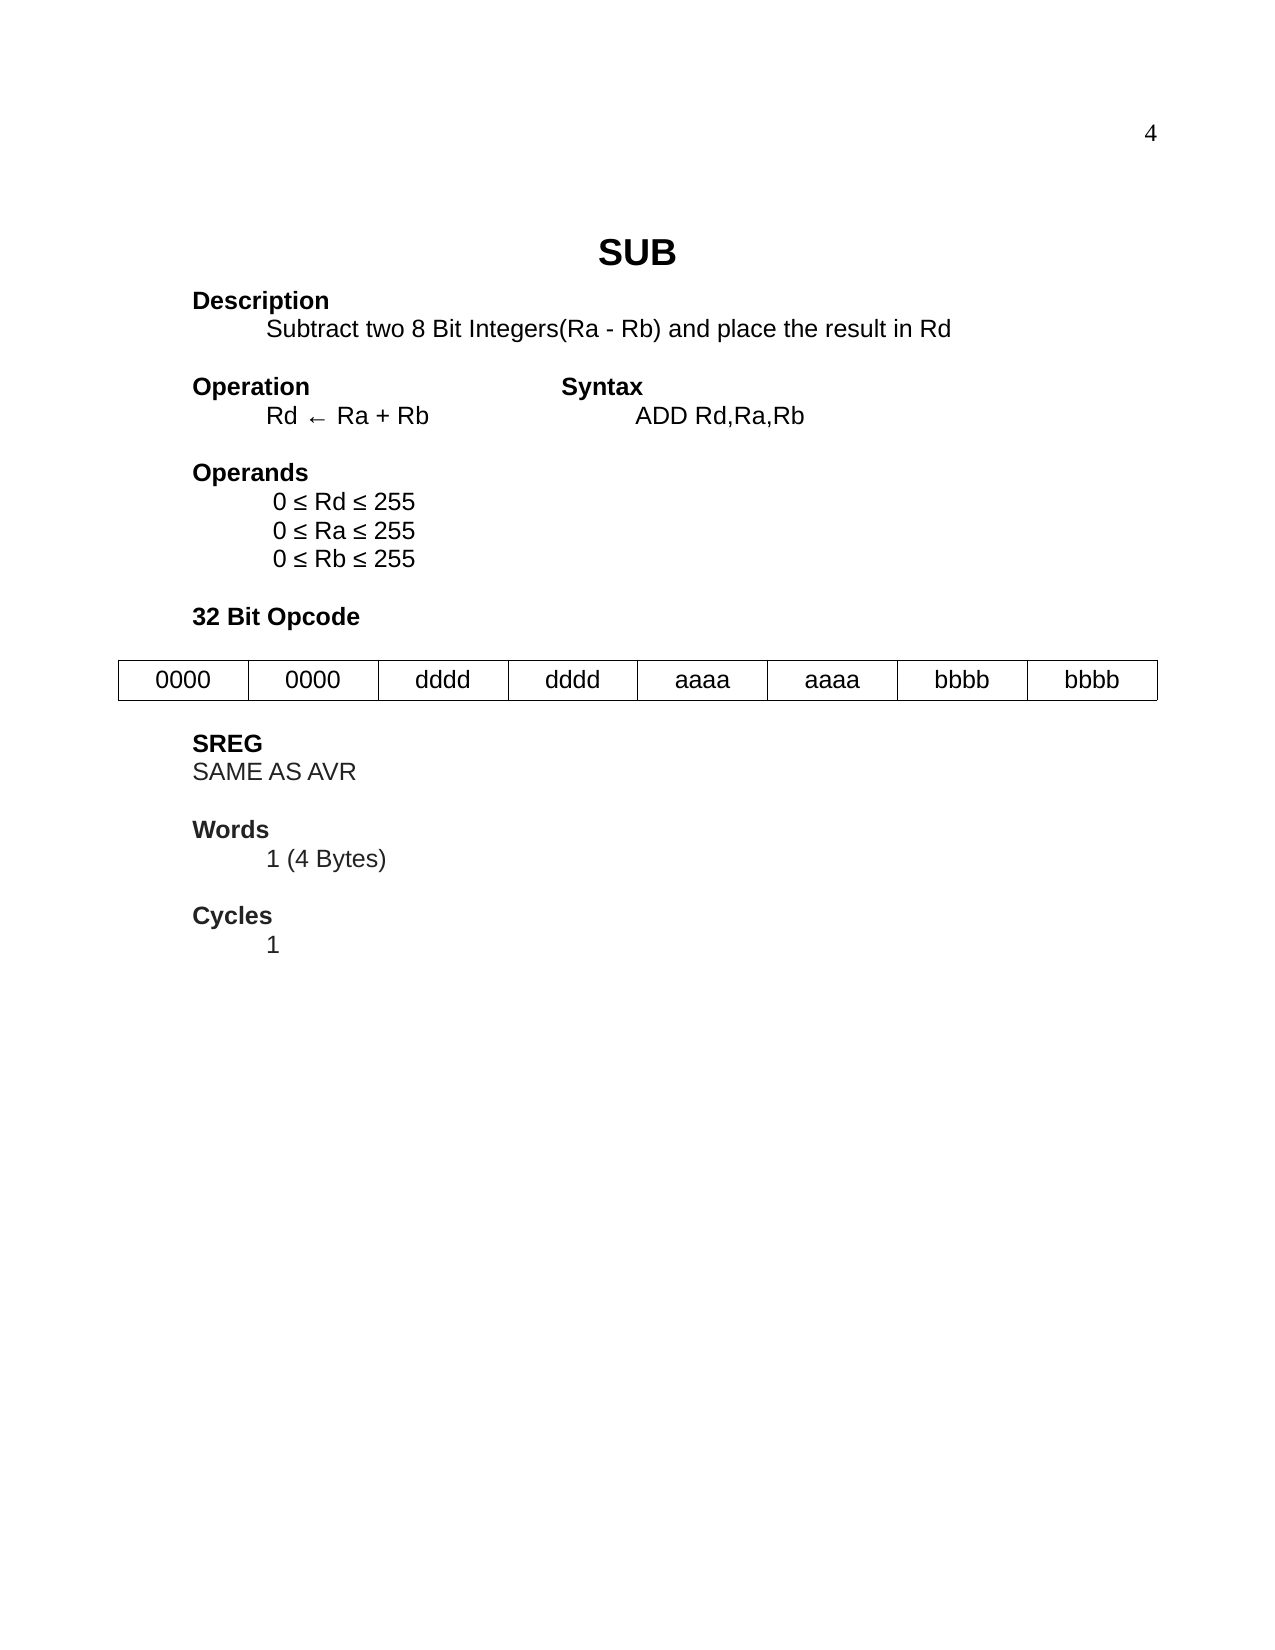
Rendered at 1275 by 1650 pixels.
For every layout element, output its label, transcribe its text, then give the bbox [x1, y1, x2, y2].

table_header 0000 [119, 661, 248, 700]
text Operands [118, 458, 1157, 487]
table_header aaaa [768, 661, 897, 700]
text Cycles [118, 901, 1157, 930]
text 0 ≤ Rd ≤ 255 [118, 487, 1157, 516]
table_header bbbb [898, 661, 1027, 700]
text SREG [118, 729, 1157, 757]
table_header 0000 [249, 661, 378, 700]
text Rd ← Ra + Rb ADD Rd,Ra,Rb [118, 401, 1157, 429]
text SAME AS AVR [118, 757, 1157, 786]
text 1 [118, 930, 1157, 959]
text 0 ≤ Ra ≤ 255 [118, 516, 1157, 544]
table_header bbbb [1028, 661, 1157, 700]
table_header dddd [379, 661, 508, 700]
text Operation Syntax [118, 372, 1157, 401]
text 1 (4 Bytes) [118, 844, 1157, 872]
subtitle SUB [118, 230, 1157, 273]
text Words [118, 815, 1157, 844]
text 32 Bit Opcode [118, 602, 1157, 631]
table_header aaaa [638, 661, 767, 700]
text Description [118, 286, 1157, 314]
table_header dddd [509, 661, 637, 700]
text 0 ≤ Rb ≤ 255 [118, 544, 1157, 573]
text Subtract two 8 Bit Integers(Ra - Rb) and place the result in Rd [118, 314, 1157, 343]
